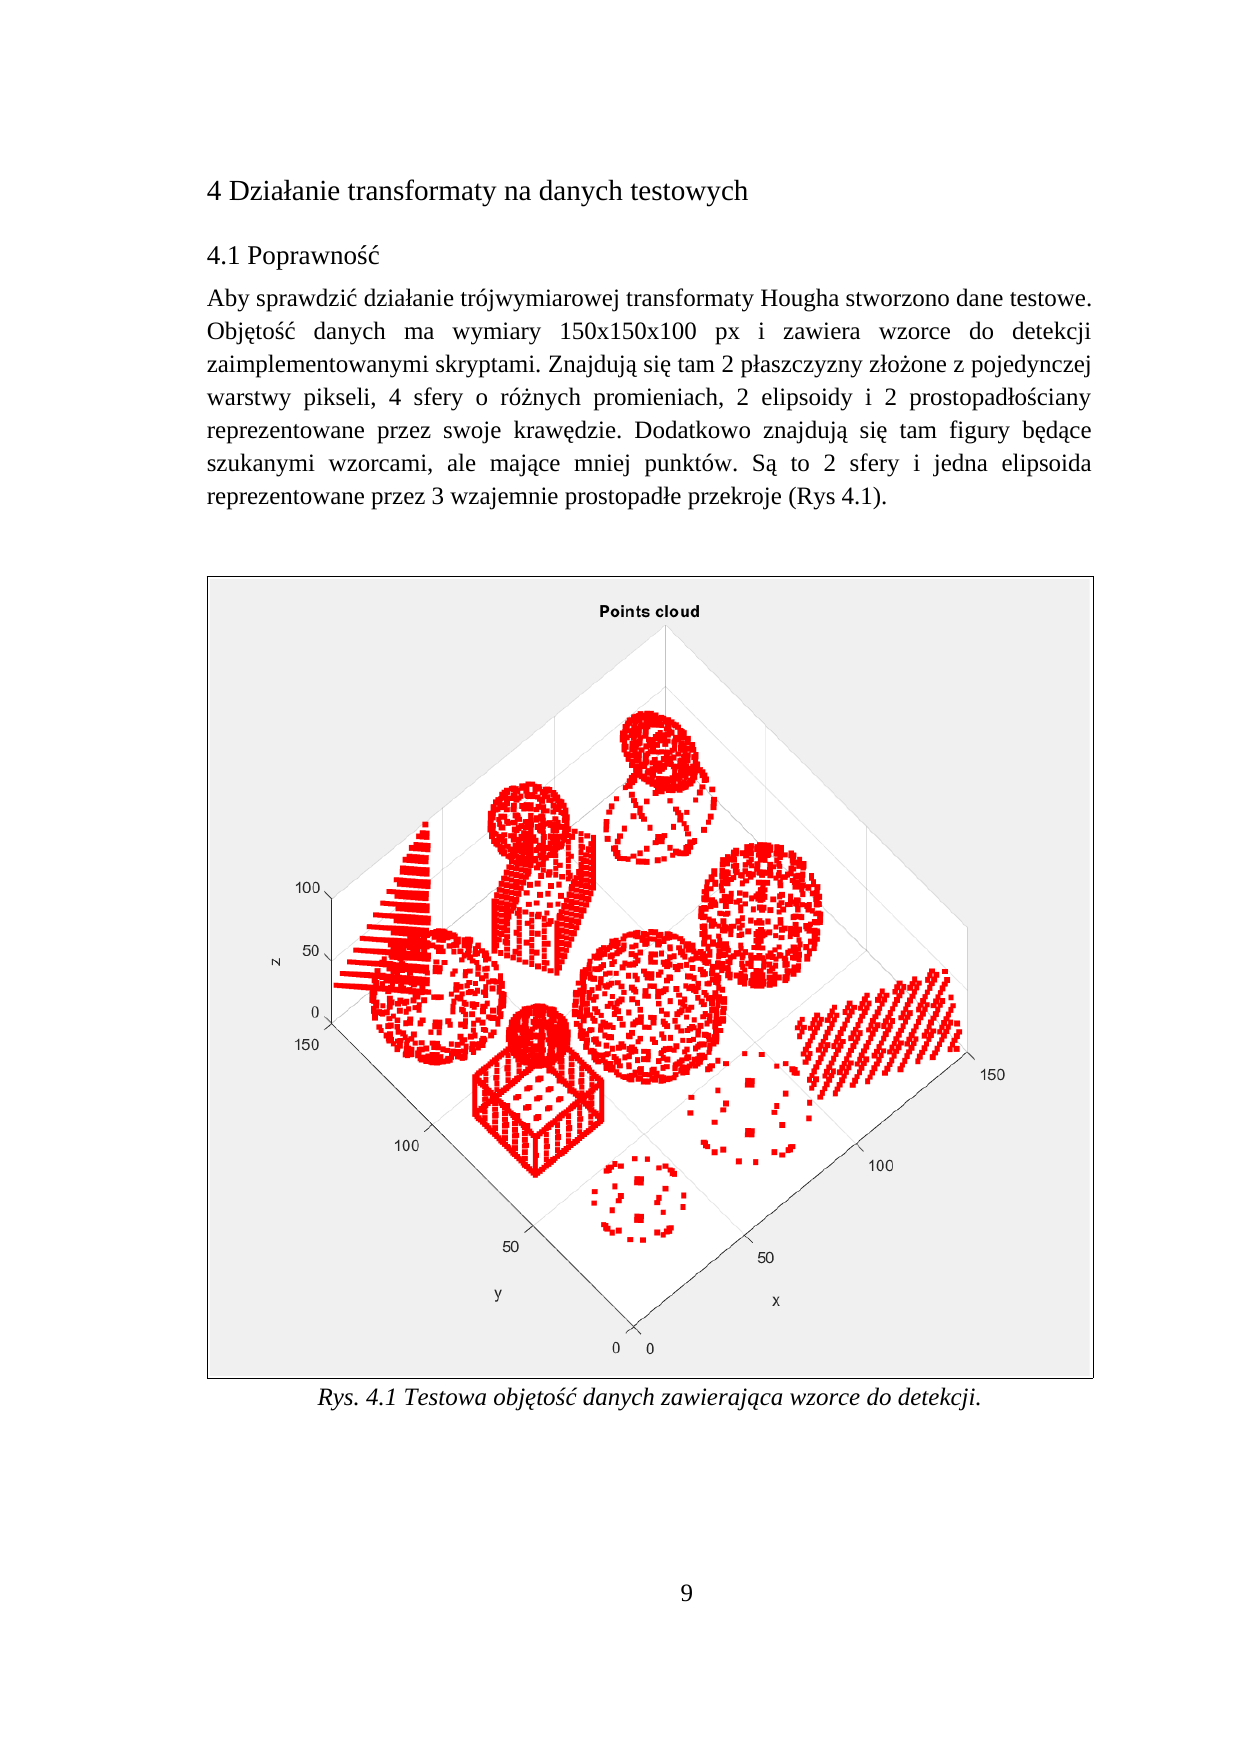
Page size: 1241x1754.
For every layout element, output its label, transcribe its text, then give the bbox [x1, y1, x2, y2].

subtitle 4 Działanie transformaty na danych testowych [207, 173, 1093, 206]
text Aby sprawdzić działanie trójwymiarowej transformaty Hougha stworzono dane testowe. Objętość danych ma wymiary 150x150x100 px i zawiera wzorce do detekcji zaimplementowanymi skryptami. Znajdują się tam 2 płaszczyzny złożone z pojedynczej warstwy pikseli, 4 sfery o różnych promieniach, 2 elipsoidy i 2 prostopadłościany reprezentowane przez swoje krawędzie. Dodatkowo znajdują się tam figury będące szukanymi wzorcami, ale mające mniej punktów. Są to 2 sfery i jedna elipsoida reprezentowane przez 3 wzajemnie prostopadłe przekroje (Rys 4.1). [207, 283, 1093, 510]
text Rys. 4.1 Testowa objętość danych zawierająca wzorce do detekcji. [207, 1379, 1093, 1411]
subtitle 4.1 Poprawność [207, 239, 1093, 271]
text [208, 577, 1093, 1378]
picture [209, 579, 1090, 1376]
